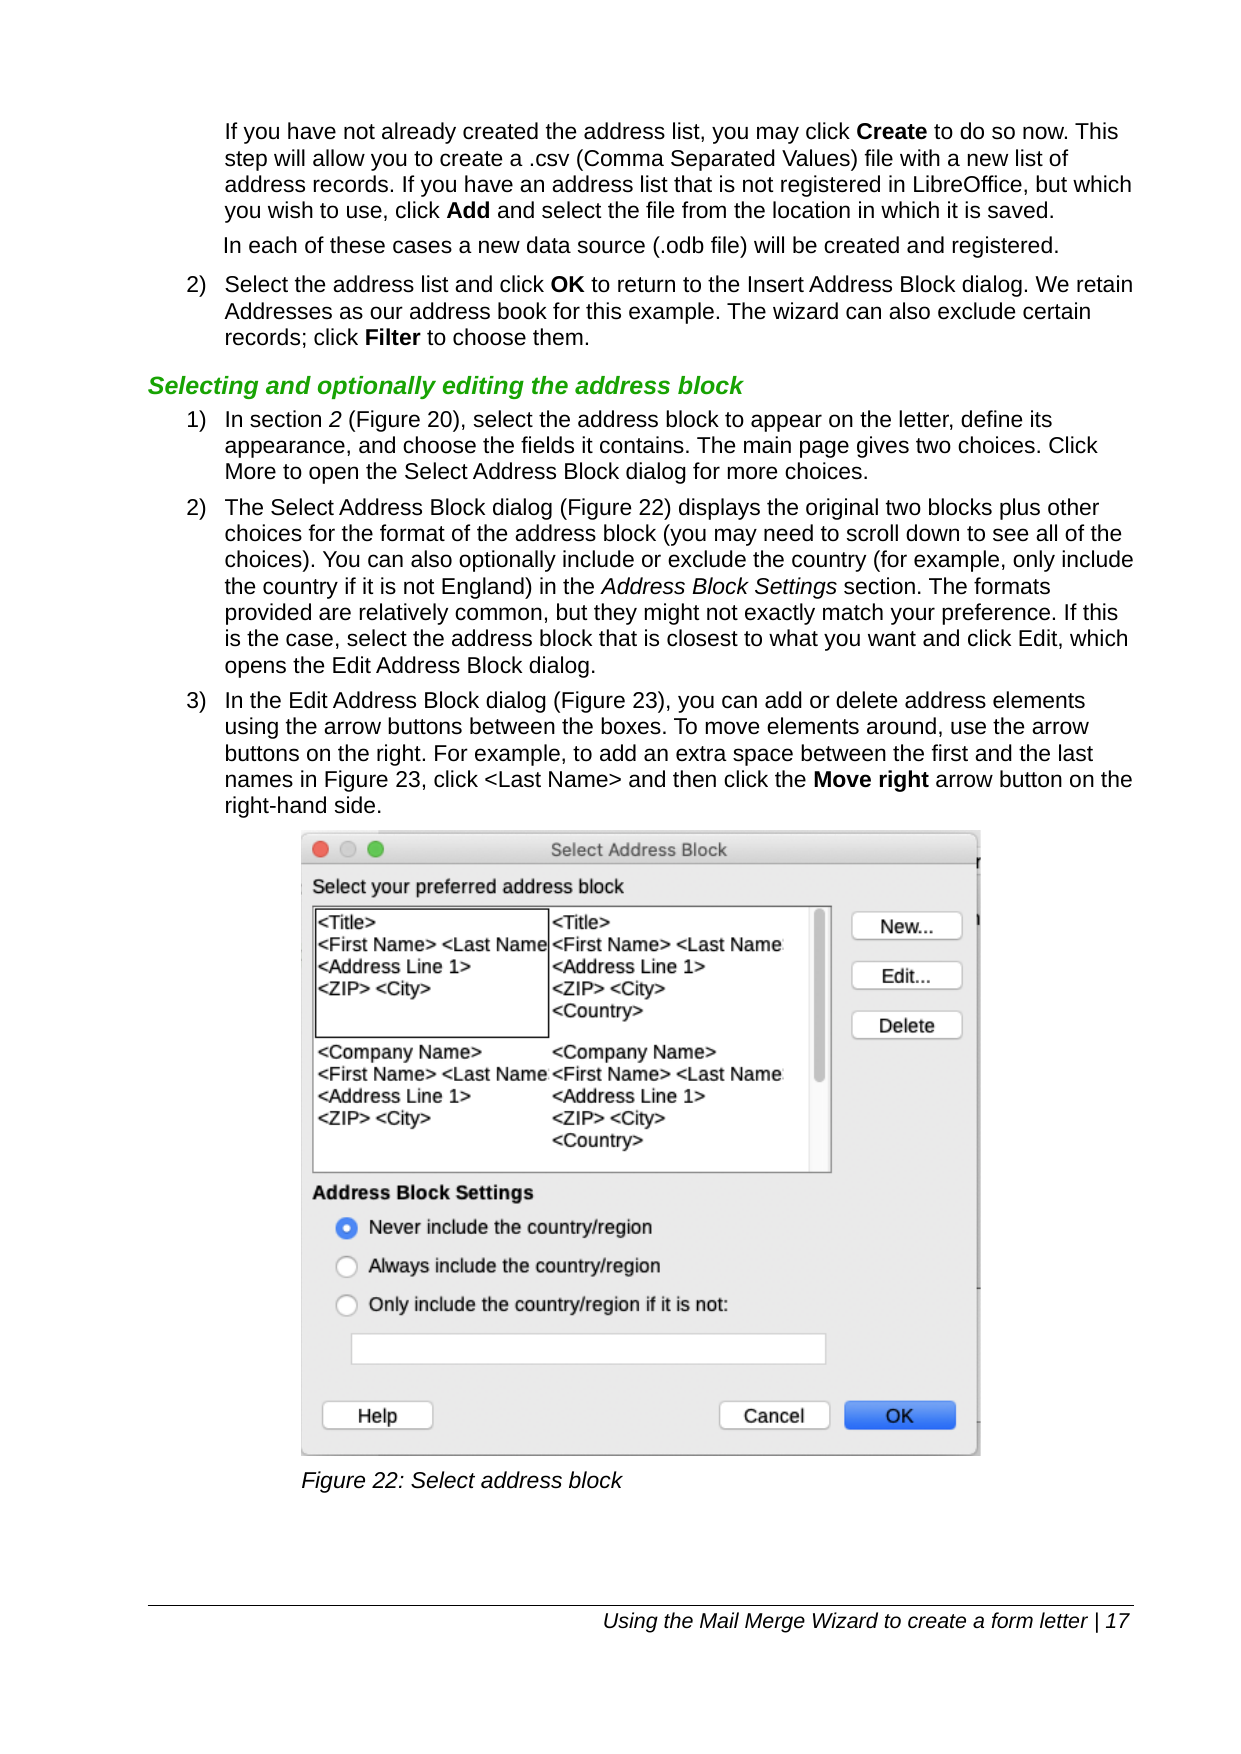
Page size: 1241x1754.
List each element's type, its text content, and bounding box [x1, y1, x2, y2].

list In section 2 (Figure 20), select the address block to appear on the letter, define its appearance, and choose the fields it contains. The main page gives two choices. Click More to open the Select Address Block dialog for more choices. [207, 406, 1134, 485]
list Select the address list and click OK to return to the Insert Address Block dialog. We retain Addresses as our address book for this example. The wizard can also exclude certain records; click Filter to choose them. [207, 271, 1134, 350]
list The Select Address Block dialog (Figure 22) displays the original two blocks plus other choices for the format of the address block (you may need to scroll down to see all of the choices). You can also optionally include or exclude the country (for example, only include the country if it is not England) in the Address Block Settings section. The formats provided are relatively common, but they might not exactly match your preference. If this is the case, select the address block that is closest to what you want and click Edit, which opens the Edit Address Block dialog. [207, 493, 1134, 678]
list In each of these cases a new data source (.odb file) will be created and registered. [189, 232, 1134, 259]
list If you have not already created the address list, you may click Create to do so now. This step will allow you to create a .csv (Comma Separated Values) file with a new list of address records. If you have an address list that is not registered in LibreOffice, but which you wish to use, click Add and select the file from the location in which it is saved. [207, 118, 1134, 223]
text Figure 22: Select address block [301, 1467, 981, 1494]
picture [301, 830, 981, 1456]
subtitle Selecting and optionally editing the address block [148, 371, 1134, 400]
list In the Edit Address Block dialog (Figure 23), you can add or delete address elements using the arrow buttons between the boxes. To move elements around, use the arrow buttons on the right. For example, to add an extra space between the first and the last names in Figure 23, click <Last Name> and then click the Move right arrow button on the right-hand side. [207, 687, 1134, 819]
